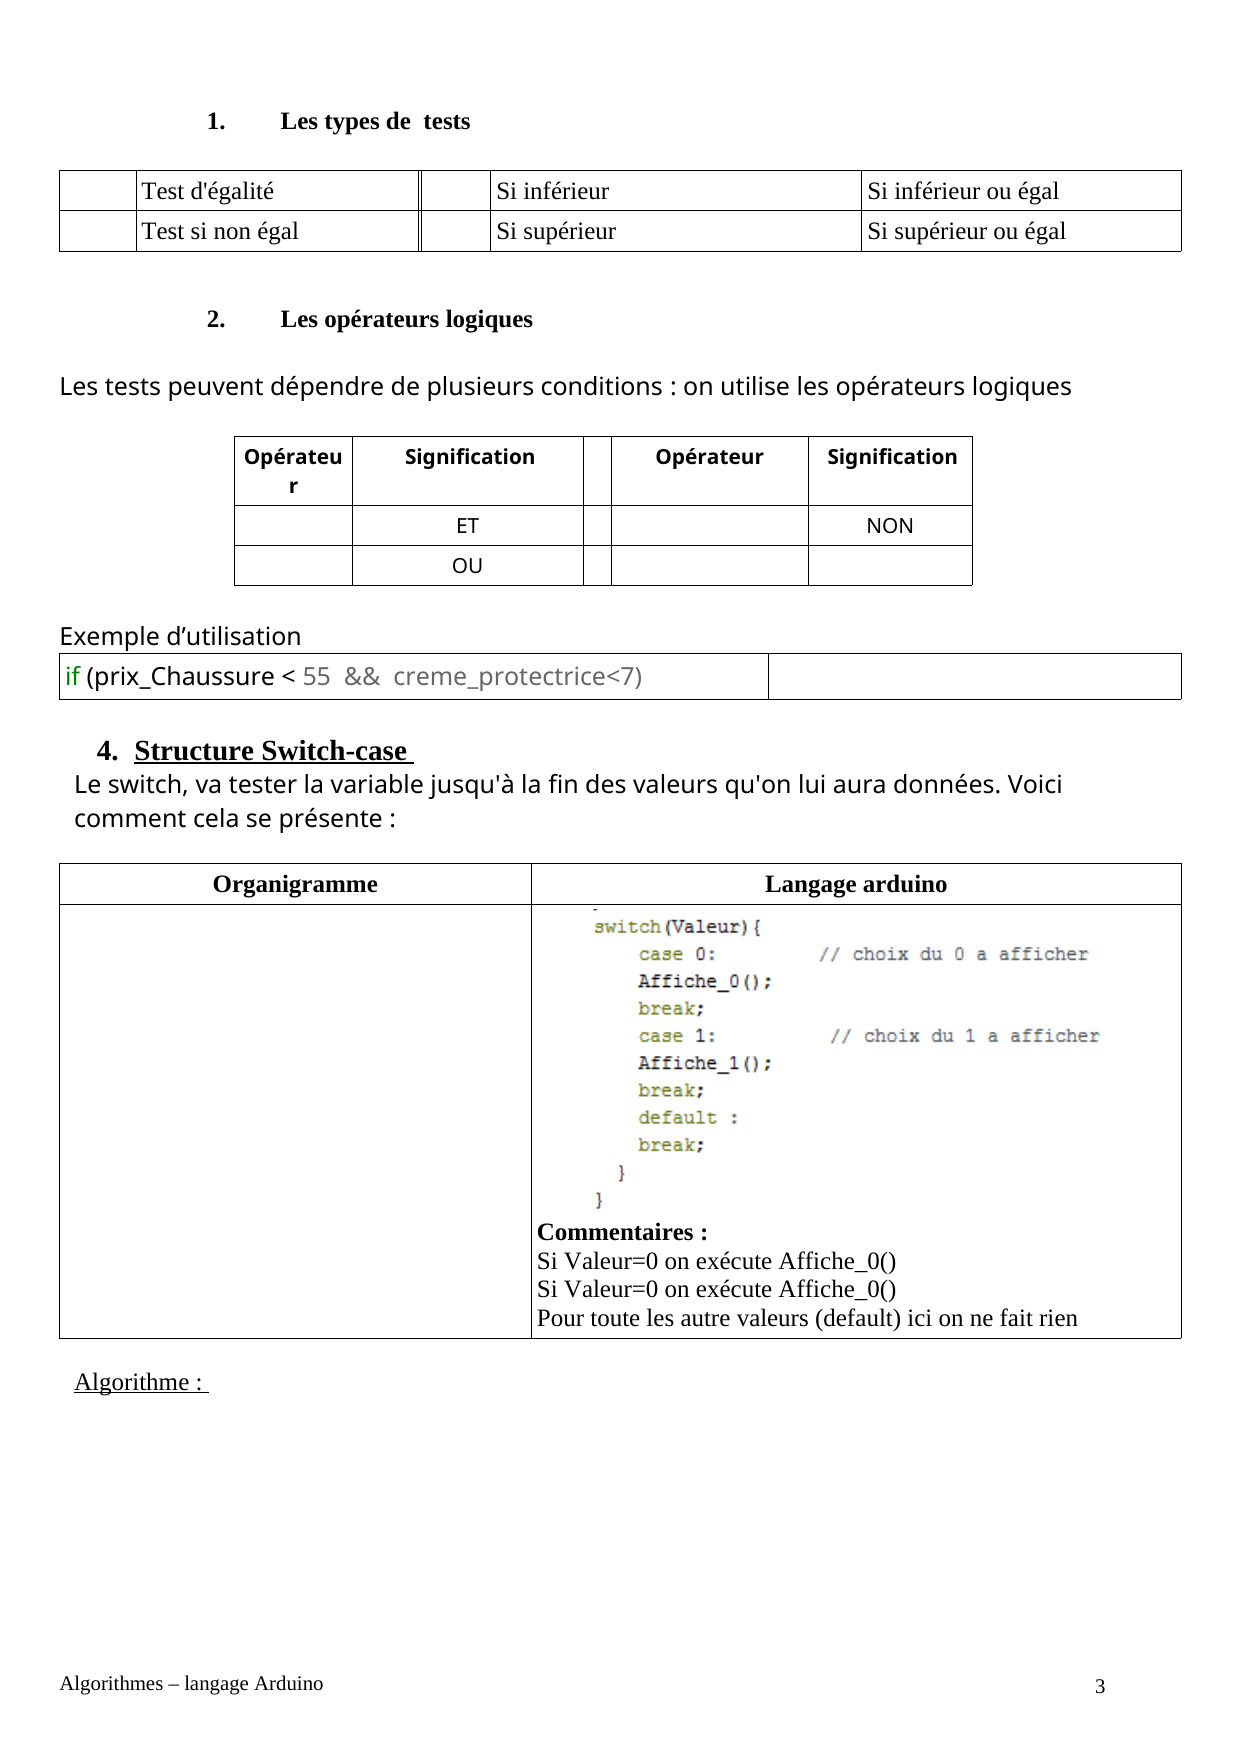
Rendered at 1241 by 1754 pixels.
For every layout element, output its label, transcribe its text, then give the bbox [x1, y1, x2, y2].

table_header Test d'égalité [137, 171, 418, 210]
table_cell [612, 506, 808, 545]
table_cell [235, 506, 352, 545]
table_header [60, 171, 136, 210]
table_header if (prix_Chaussure < 55 && creme_protectrice<7) [60, 654, 768, 699]
table_cell Commentaires : Si Valeur=0 on exécute Affiche_0() Si Valeur=0 on exécute Affiche_0() Pour toute les autre valeurs (default) ici on ne fait rien [532, 905, 1181, 1338]
table_cell [60, 211, 136, 251]
table_header Langage arduino [532, 864, 1181, 904]
subtitle Les types de tests [207, 106, 1181, 135]
table_cell Si supérieur [491, 211, 739, 251]
table_cell OU [353, 546, 583, 585]
table_cell ET [353, 506, 583, 545]
subtitle Les opérateurs logiques [207, 304, 1181, 333]
text Exemple d’utilisation [59, 619, 1181, 653]
table_header [769, 654, 1181, 699]
table_cell [584, 506, 611, 545]
table_cell [809, 546, 972, 585]
table_cell [60, 905, 531, 1338]
table_header [584, 437, 611, 505]
table_header Signification [809, 437, 972, 505]
table_cell [422, 211, 490, 251]
list Structure Switch-case [97, 733, 1181, 766]
table_header [422, 171, 490, 210]
table_cell [739, 211, 861, 251]
table_header Si inférieur ou égal [862, 171, 1181, 210]
table_cell [584, 546, 611, 585]
table_header Signification [353, 437, 583, 505]
table_cell Test si non égal [137, 211, 418, 251]
text Les tests peuvent dépendre de plusieurs conditions : on utilise les opérateurs logiques [59, 368, 1181, 402]
table_cell [235, 546, 352, 585]
table_header [739, 171, 861, 210]
text Algorithme : [74, 1367, 1181, 1395]
table_cell NON [809, 506, 972, 545]
text Le switch, va tester la variable jusqu'à la fin des valeurs qu'on lui aura données. Voici comment cela se présente : [74, 766, 1181, 834]
picture [586, 909, 1125, 1217]
table_header Organigramme [60, 864, 531, 904]
table_header Opérateur [235, 437, 352, 505]
table_header Si inférieur [491, 171, 739, 210]
table_header Opérateur [612, 437, 808, 505]
table_cell [612, 546, 808, 585]
table_cell Si supérieur ou égal [862, 211, 1181, 251]
